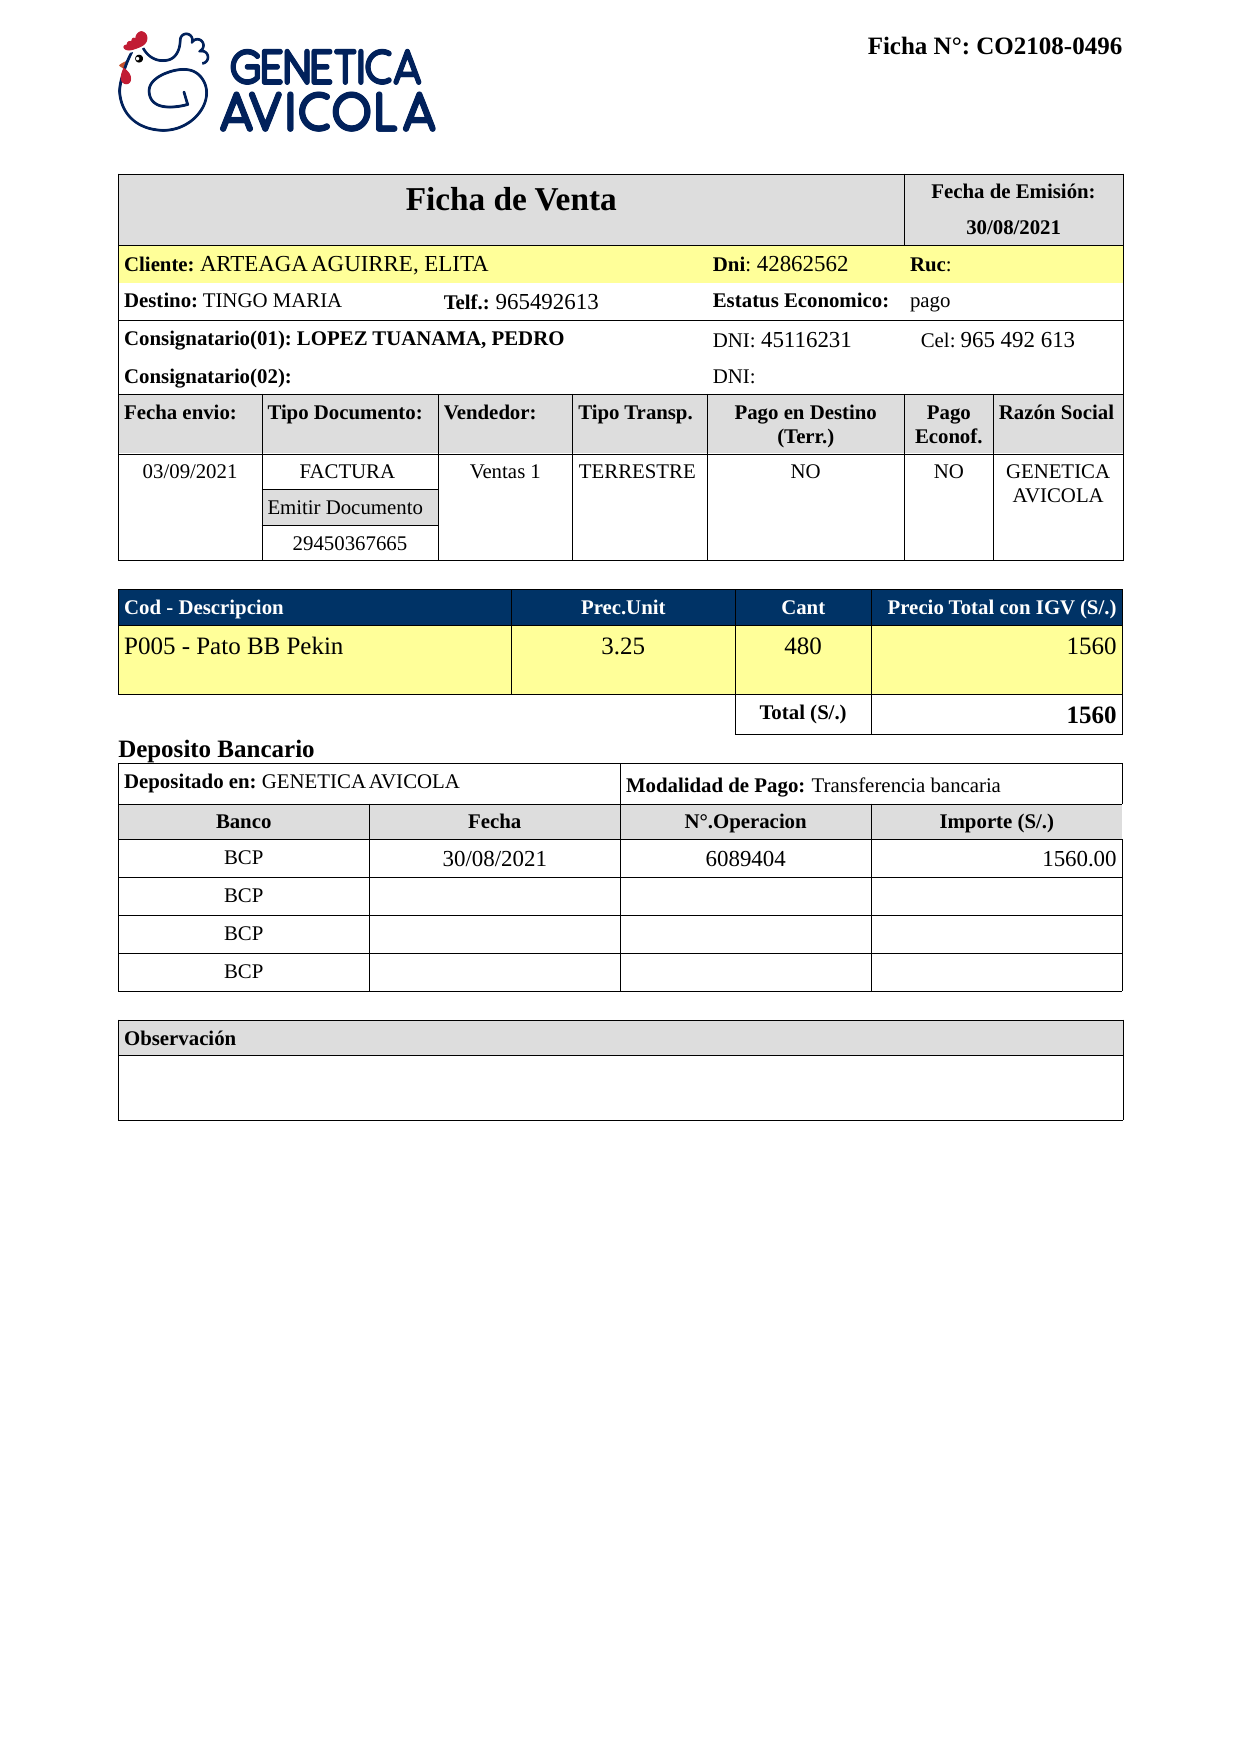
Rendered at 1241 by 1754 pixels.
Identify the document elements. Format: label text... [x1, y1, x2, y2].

table_cell Cel: 965 492 613 [915, 321, 1123, 358]
table_cell [872, 878, 1122, 915]
table_cell [621, 954, 871, 991]
table_cell pago [904, 283, 1123, 320]
table_cell Importe (S/.) [872, 805, 1122, 839]
table_cell Fecha [370, 805, 620, 839]
table_header Prec.Unit [512, 590, 735, 625]
table_cell NO [708, 455, 904, 560]
table_cell Total (S/.) [736, 695, 871, 734]
table_header Observación [119, 1021, 1123, 1055]
table_cell Pago Econof. [905, 395, 993, 453]
table_cell TERRESTRE [573, 455, 707, 560]
table_cell Ventas 1 [439, 455, 572, 560]
table_cell [118, 695, 511, 734]
table_cell Consignatario(02): [119, 358, 707, 394]
table_header Depositado en: GENETICA AVICOLA [119, 764, 620, 803]
table_cell [119, 1056, 1123, 1119]
table_header Fecha de Emisión: [905, 175, 1123, 209]
table_cell DNI: 45116231 [707, 321, 915, 358]
table_cell [621, 878, 871, 915]
table_cell P005 - Pato BB Pekin [119, 626, 511, 694]
table_cell Destino: TINGO MARIA [119, 283, 438, 320]
table_cell Consignatario(01): LOPEZ TUANAMA, PEDRO [119, 321, 707, 358]
table_cell Emitir Documento [263, 490, 438, 525]
table_cell 30/08/2021 [905, 209, 1123, 245]
table_cell 03/09/2021 [119, 455, 262, 560]
table_cell Estatus Economico: [707, 283, 904, 320]
table_cell Ruc: [904, 246, 1123, 283]
table_cell Tipo Documento: [263, 395, 438, 453]
table_cell 1560.00 [872, 840, 1122, 877]
table_cell Vendedor: [439, 395, 572, 453]
table_cell DNI: [707, 358, 1123, 394]
table_header Cant [736, 590, 871, 625]
table_cell Fecha envio: [119, 395, 262, 453]
table_cell 1560 [872, 695, 1122, 734]
table_cell [370, 954, 620, 991]
table_header Ficha de Venta [119, 175, 904, 245]
table_cell 29450367665 [263, 526, 438, 560]
table_cell Tipo Transp. [573, 395, 707, 453]
table_cell BCP [119, 878, 369, 915]
table_cell Telf.: 965492613 [438, 283, 707, 320]
table_cell NO [905, 455, 993, 560]
table_header Modalidad de Pago: Transferencia bancaria [621, 764, 1122, 803]
table_cell FACTURA [263, 455, 438, 489]
table_cell 480 [736, 626, 871, 694]
table_cell [872, 954, 1122, 991]
picture [118, 31, 436, 132]
table_cell BCP [119, 916, 369, 953]
table_header Precio Total con IGV (S/.) [872, 590, 1122, 625]
table_cell [872, 916, 1122, 953]
table_cell Cliente: ARTEAGA AGUIRRE, ELITA [119, 246, 707, 283]
table_cell Banco [119, 805, 369, 839]
table_cell [511, 695, 735, 734]
table_cell BCP [119, 840, 369, 877]
table_cell Pago en Destino (Terr.) [708, 395, 904, 453]
table_cell [370, 916, 620, 953]
table_cell 1560 [872, 626, 1122, 694]
table_cell GENETICA AVICOLA [994, 455, 1123, 560]
text Deposito Bancario [118, 734, 1122, 763]
table_cell N°.Operacion [621, 805, 871, 839]
table_cell Razón Social [994, 395, 1123, 453]
table_cell Dni: 42862562 [707, 246, 904, 283]
table_cell BCP [119, 954, 369, 991]
table_cell [370, 878, 620, 915]
table_cell 3.25 [512, 626, 735, 694]
table_cell 6089404 [621, 840, 871, 877]
table_cell 30/08/2021 [370, 840, 620, 877]
table_header Cod - Descripcion [119, 590, 511, 625]
table_cell [621, 916, 871, 953]
